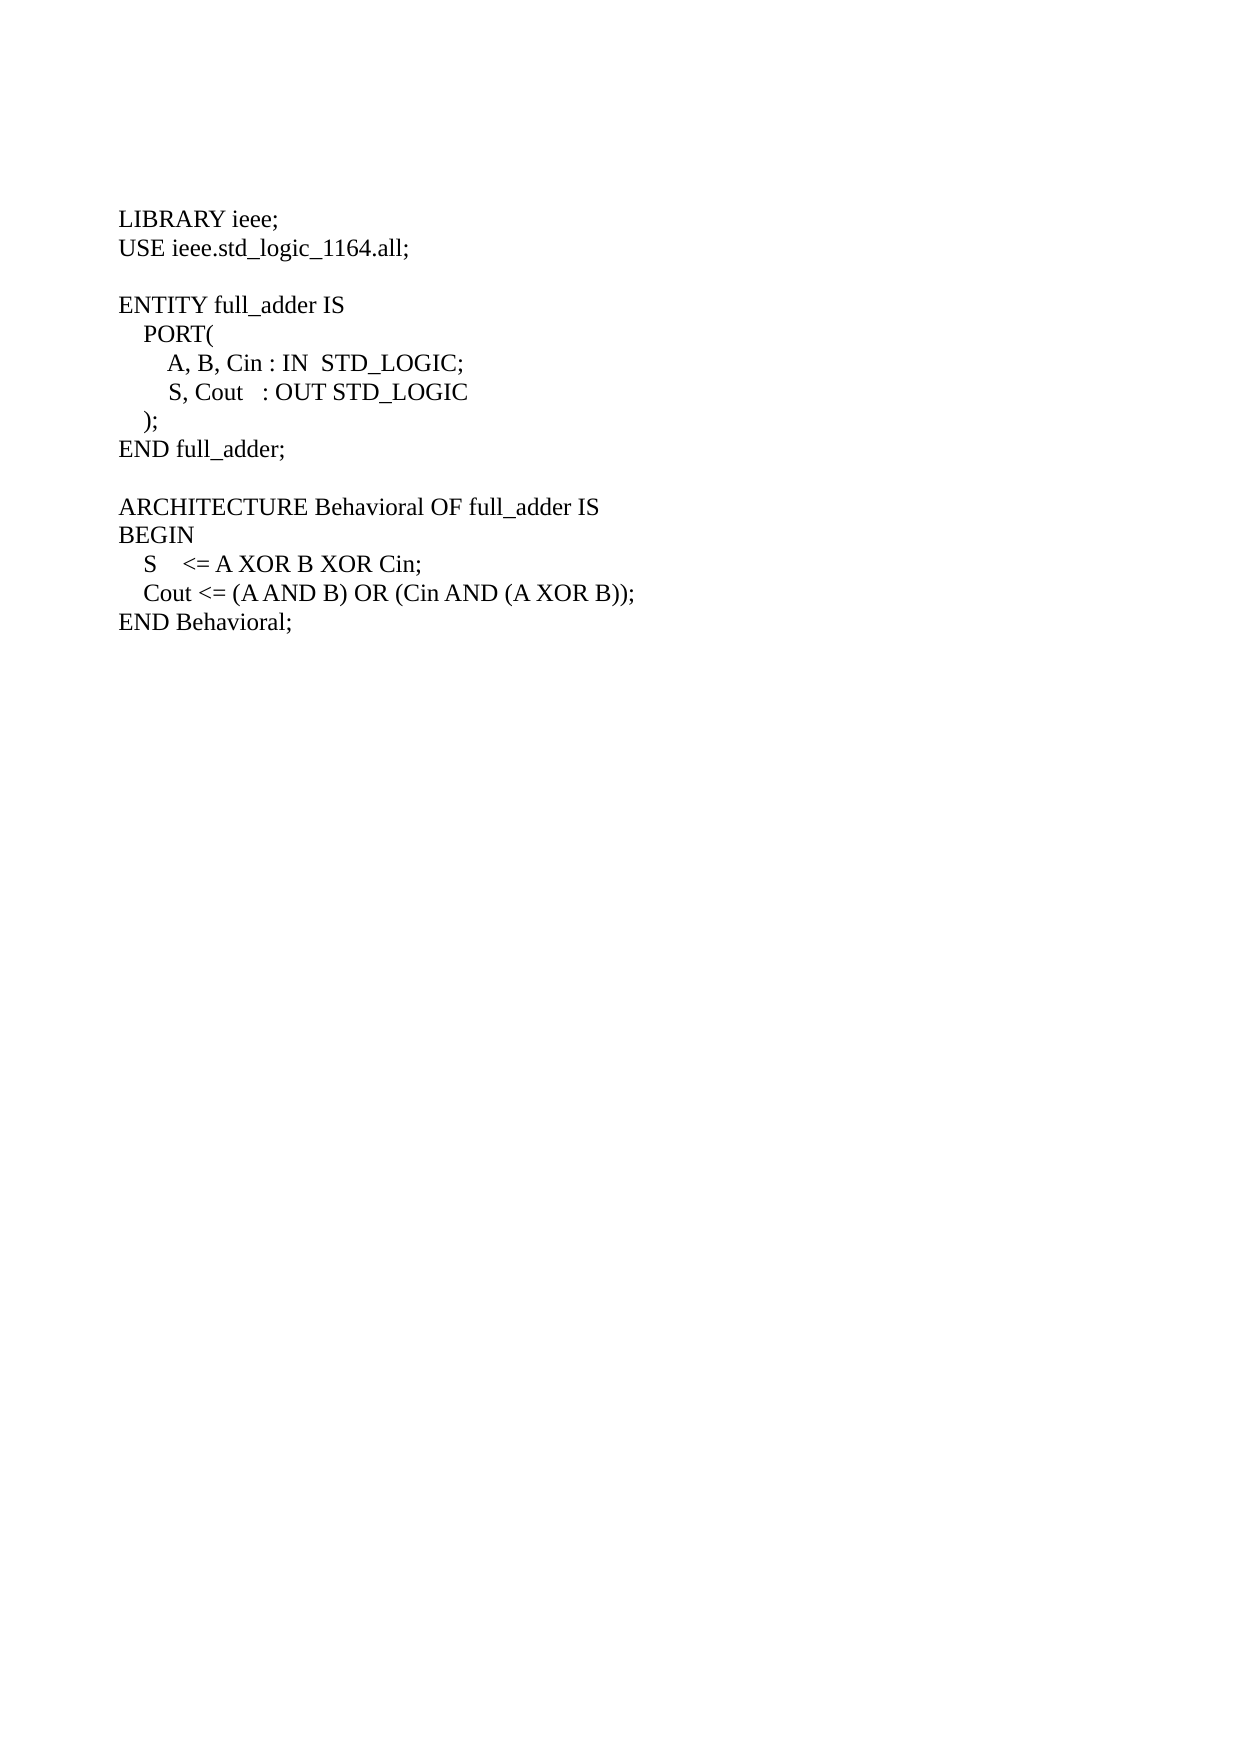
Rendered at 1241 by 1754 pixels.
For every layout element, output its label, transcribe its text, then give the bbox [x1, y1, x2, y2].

text A, B, Cin : IN STD_LOGIC; [118, 348, 1122, 377]
text PORT( [118, 319, 1122, 348]
text ENTITY full_adder IS [118, 291, 1122, 319]
text ); [118, 406, 1122, 434]
text S, Cout : OUT STD_LOGIC [118, 377, 1122, 406]
text USE ieee.std_logic_1164.all; [118, 233, 1122, 262]
text END full_adder; [118, 434, 1122, 463]
text LIBRARY ieee; [118, 204, 1122, 233]
text ARCHITECTURE Behavioral OF full_adder IS [118, 492, 1122, 521]
text S <= A XOR B XOR Cin; [118, 549, 1122, 578]
text Cout <= (A AND B) OR (Cin AND (A XOR B)); [118, 578, 1122, 607]
text BEGIN [118, 521, 1122, 549]
text END Behavioral; [118, 607, 1122, 636]
